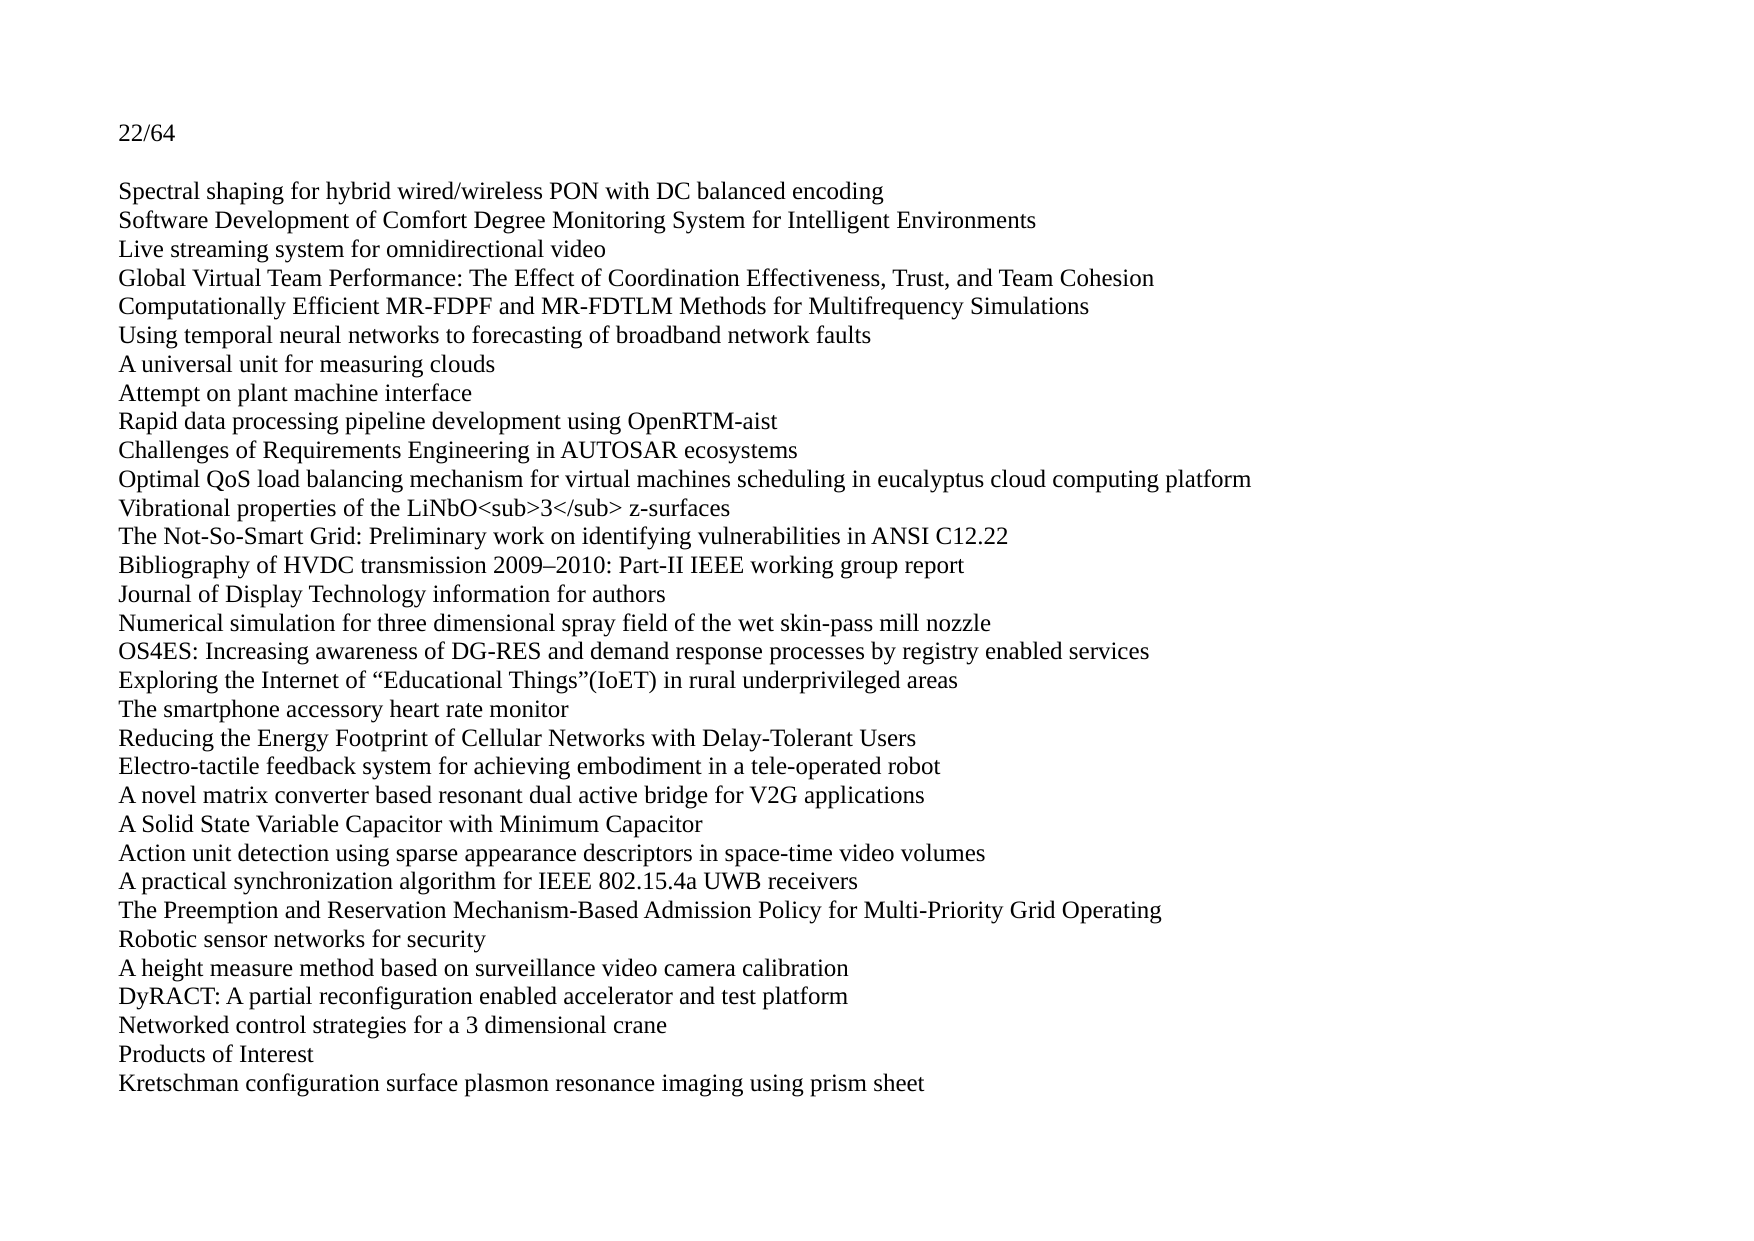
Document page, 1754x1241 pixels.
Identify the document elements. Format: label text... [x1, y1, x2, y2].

text Kretschman configuration surface plasmon resonance imaging using prism sheet [118, 1068, 1636, 1096]
text Journal of Display Technology information for authors [118, 579, 1636, 608]
text DyRACT: A partial reconfiguration enabled accelerator and test platform [118, 981, 1636, 1010]
text Reducing the Energy Footprint of Cellular Networks with Delay-Tolerant Users [118, 723, 1636, 751]
text Attempt on plant machine interface [118, 378, 1636, 406]
text The smartphone accessory heart rate monitor [118, 694, 1636, 723]
text Electro-tactile feedback system for achieving embodiment in a tele-operated robot [118, 751, 1636, 780]
text Computationally Efficient MR-FDPF and MR-FDTLM Methods for Multifrequency Simulations [118, 291, 1636, 320]
text The Preemption and Reservation Mechanism-Based Admission Policy for Multi-Priority Grid Operating [118, 895, 1636, 924]
text A Solid State Variable Capacitor with Minimum Capacitor [118, 809, 1636, 838]
text Bibliography of HVDC transmission 2009–2010: Part-II IEEE working group report [118, 550, 1636, 579]
text Networked control strategies for a 3 dimensional crane [118, 1010, 1636, 1039]
text Optimal QoS load balancing mechanism for virtual machines scheduling in eucalyptus cloud computing platform [118, 464, 1636, 493]
text A novel matrix converter based resonant dual active bridge for V2G applications [118, 780, 1636, 809]
text Rapid data processing pipeline development using OpenRTM-aist [118, 406, 1636, 435]
text Exploring the Internet of “Educational Things”(IoET) in rural underprivileged areas [118, 665, 1636, 694]
text Products of Interest [118, 1039, 1636, 1068]
text A practical synchronization algorithm for IEEE 802.15.4a UWB receivers [118, 866, 1636, 895]
text Action unit detection using sparse appearance descriptors in space-time video volumes [118, 838, 1636, 866]
text Spectral shaping for hybrid wired/wireless PON with DC balanced encoding [118, 176, 1636, 205]
text Software Development of Comfort Degree Monitoring System for Intelligent Environments [118, 205, 1636, 234]
text Robotic sensor networks for security [118, 924, 1636, 953]
text A universal unit for measuring clouds [118, 349, 1636, 378]
text Challenges of Requirements Engineering in AUTOSAR ecosystems [118, 435, 1636, 464]
text OS4ES: Increasing awareness of DG-RES and demand response processes by registry enabled services [118, 636, 1636, 665]
text A height measure method based on surveillance video camera calibration [118, 953, 1636, 981]
text Live streaming system for omnidirectional video [118, 234, 1636, 263]
text The Not-So-Smart Grid: Preliminary work on identifying vulnerabilities in ANSI C12.22 [118, 521, 1636, 550]
text Global Virtual Team Performance: The Effect of Coordination Effectiveness, Trust, and Team Cohesion [118, 263, 1636, 291]
text Using temporal neural networks to forecasting of broadband network faults [118, 320, 1636, 349]
text Vibrational properties of the LiNbO<sub>3</sub> z-surfaces [118, 493, 1636, 521]
text Numerical simulation for three dimensional spray field of the wet skin-pass mill nozzle [118, 608, 1636, 636]
